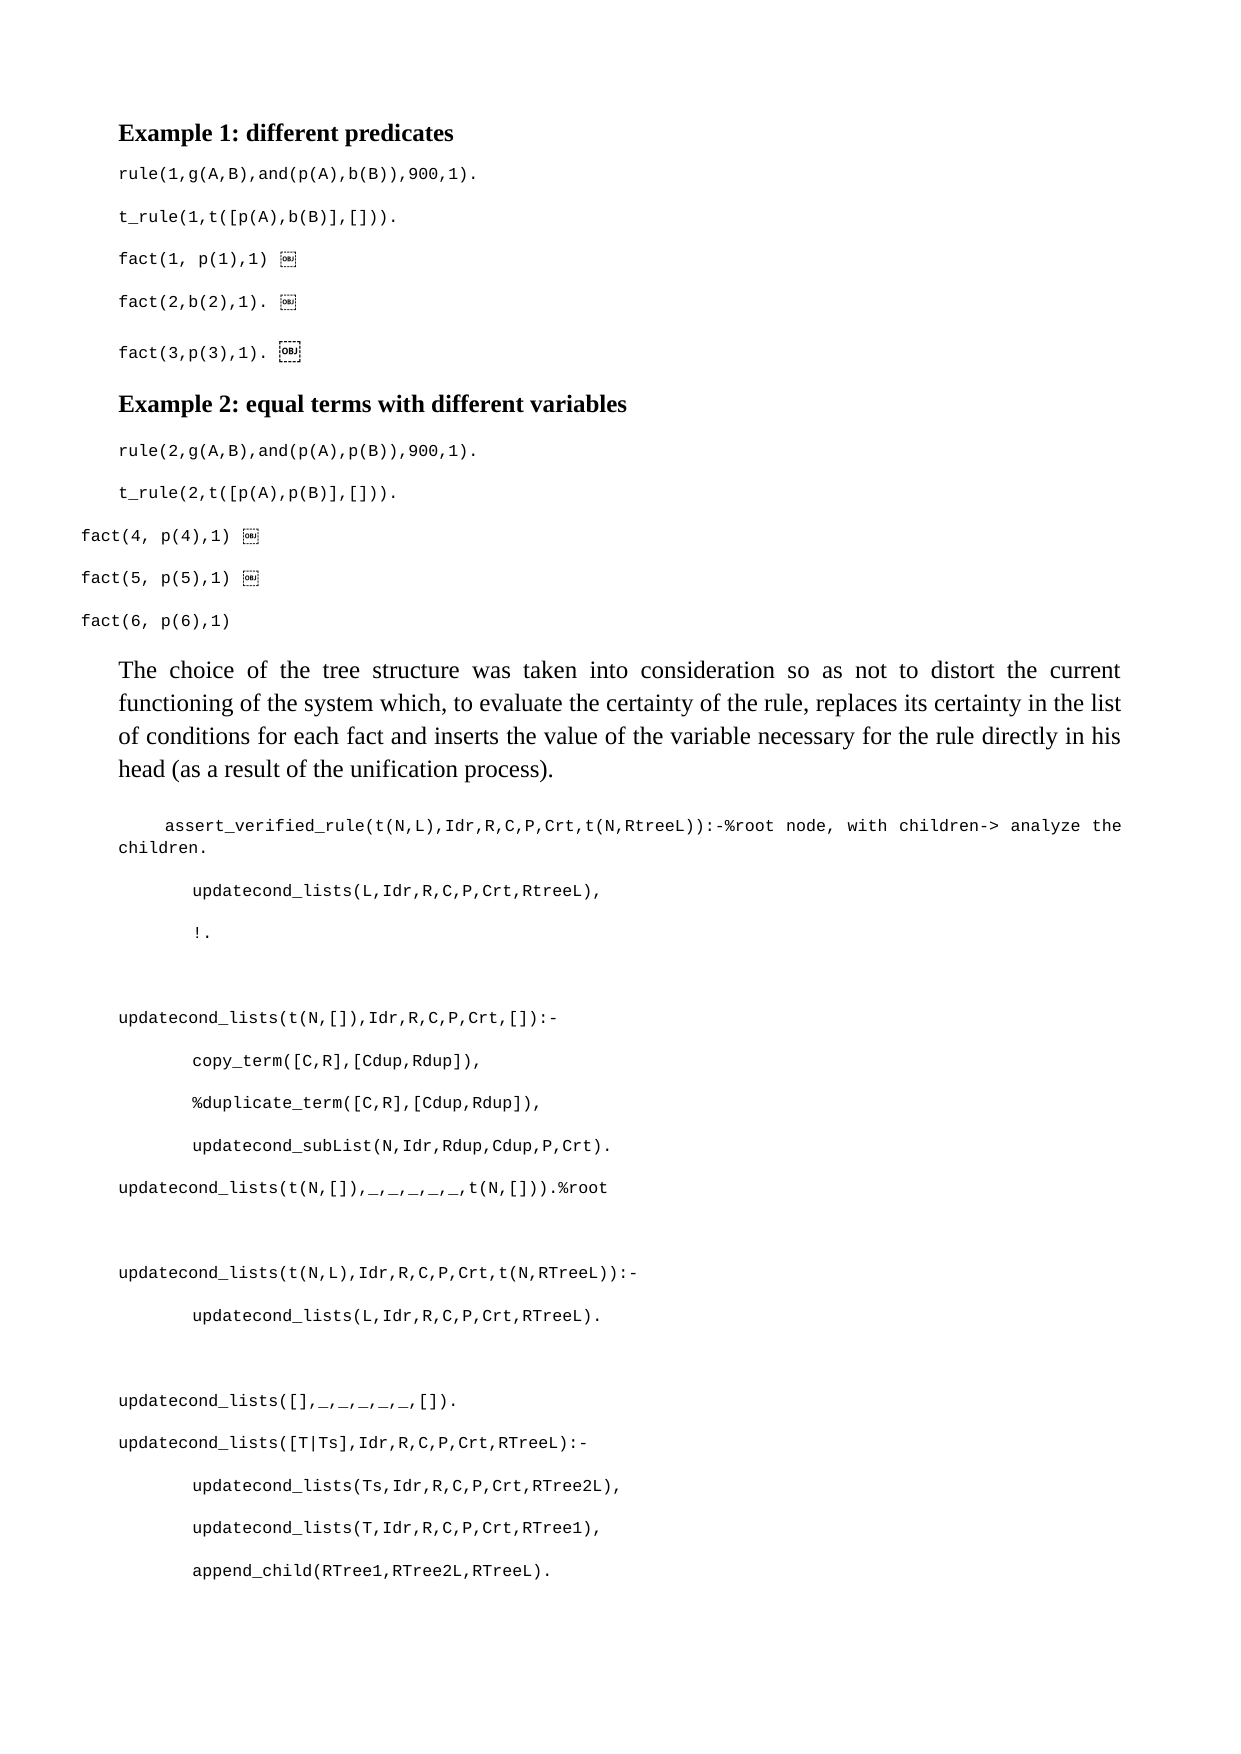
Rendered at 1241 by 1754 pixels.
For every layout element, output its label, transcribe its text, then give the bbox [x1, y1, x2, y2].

text updatecond_lists(t(N,[]),_,_,_,_,_,t(N,[])).%root [118, 1179, 1122, 1198]
text t_rule(2,t([p(A),p(B)],[])). [81, 485, 1122, 504]
text The choice of the tree structure was taken into consideration so as not to distort the current functioning of the system which, to evaluate the certainty of the rule, replaces its certainty in the list of conditions for each fact and inserts the value of the variable necessary for the rule directly in his head (as a result of the unification process). [118, 655, 1122, 783]
text fact(3,p(3),1). ￼ [81, 336, 1122, 364]
text %duplicate_term([C,R],[Cdup,Rdup]), [118, 1094, 1122, 1113]
text updatecond_lists(t(N,L),Idr,R,C,P,Crt,t(N,RTreeL)):- [118, 1264, 1122, 1283]
text fact(2,b(2),1). ￼ [81, 293, 1122, 312]
text fact(5, p(5),1) ￼ [81, 570, 1122, 589]
text rule(1,g(A,B),and(p(A),b(B)),900,1). [81, 166, 1122, 184]
text Example 1: different predicates [118, 118, 1122, 147]
text updatecond_lists(L,Idr,R,C,P,Crt,RtreeL), [118, 882, 1122, 901]
text rule(2,g(A,B),and(p(A),p(B)),900,1). [81, 443, 1122, 461]
text !. [118, 924, 1122, 943]
text updatecond_lists([T|Ts],Idr,R,C,P,Crt,RTreeL):- [118, 1434, 1122, 1453]
text assert_verified_rule(t(N,L),Idr,R,C,P,Crt,t(N,RtreeL)):-%root node, with children-> analyze the children. [118, 808, 1122, 858]
text fact(6, p(6),1) [81, 613, 1122, 631]
text fact(1, p(1),1) ￼ [81, 251, 1122, 269]
text updatecond_lists(Ts,Idr,R,C,P,Crt,RTree2L), [118, 1477, 1122, 1496]
text fact(4, p(4),1) ￼ [81, 528, 1122, 546]
text updatecond_subList(N,Idr,Rdup,Cdup,P,Crt). [118, 1137, 1122, 1156]
text Example 2: equal terms with different variables [81, 389, 1122, 417]
text append_child(RTree1,RTree2L,RTreeL). [118, 1562, 1122, 1581]
text t_rule(1,t([p(A),b(B)],[])). [81, 208, 1122, 227]
text updatecond_lists(T,Idr,R,C,P,Crt,RTree1), [118, 1519, 1122, 1538]
text updatecond_lists(t(N,[]),Idr,R,C,P,Crt,[]):- [118, 1009, 1122, 1028]
text updatecond_lists([],_,_,_,_,_,[]). [118, 1392, 1122, 1411]
text updatecond_lists(L,Idr,R,C,P,Crt,RTreeL). [118, 1307, 1122, 1326]
text copy_term([C,R],[Cdup,Rdup]), [118, 1052, 1122, 1071]
